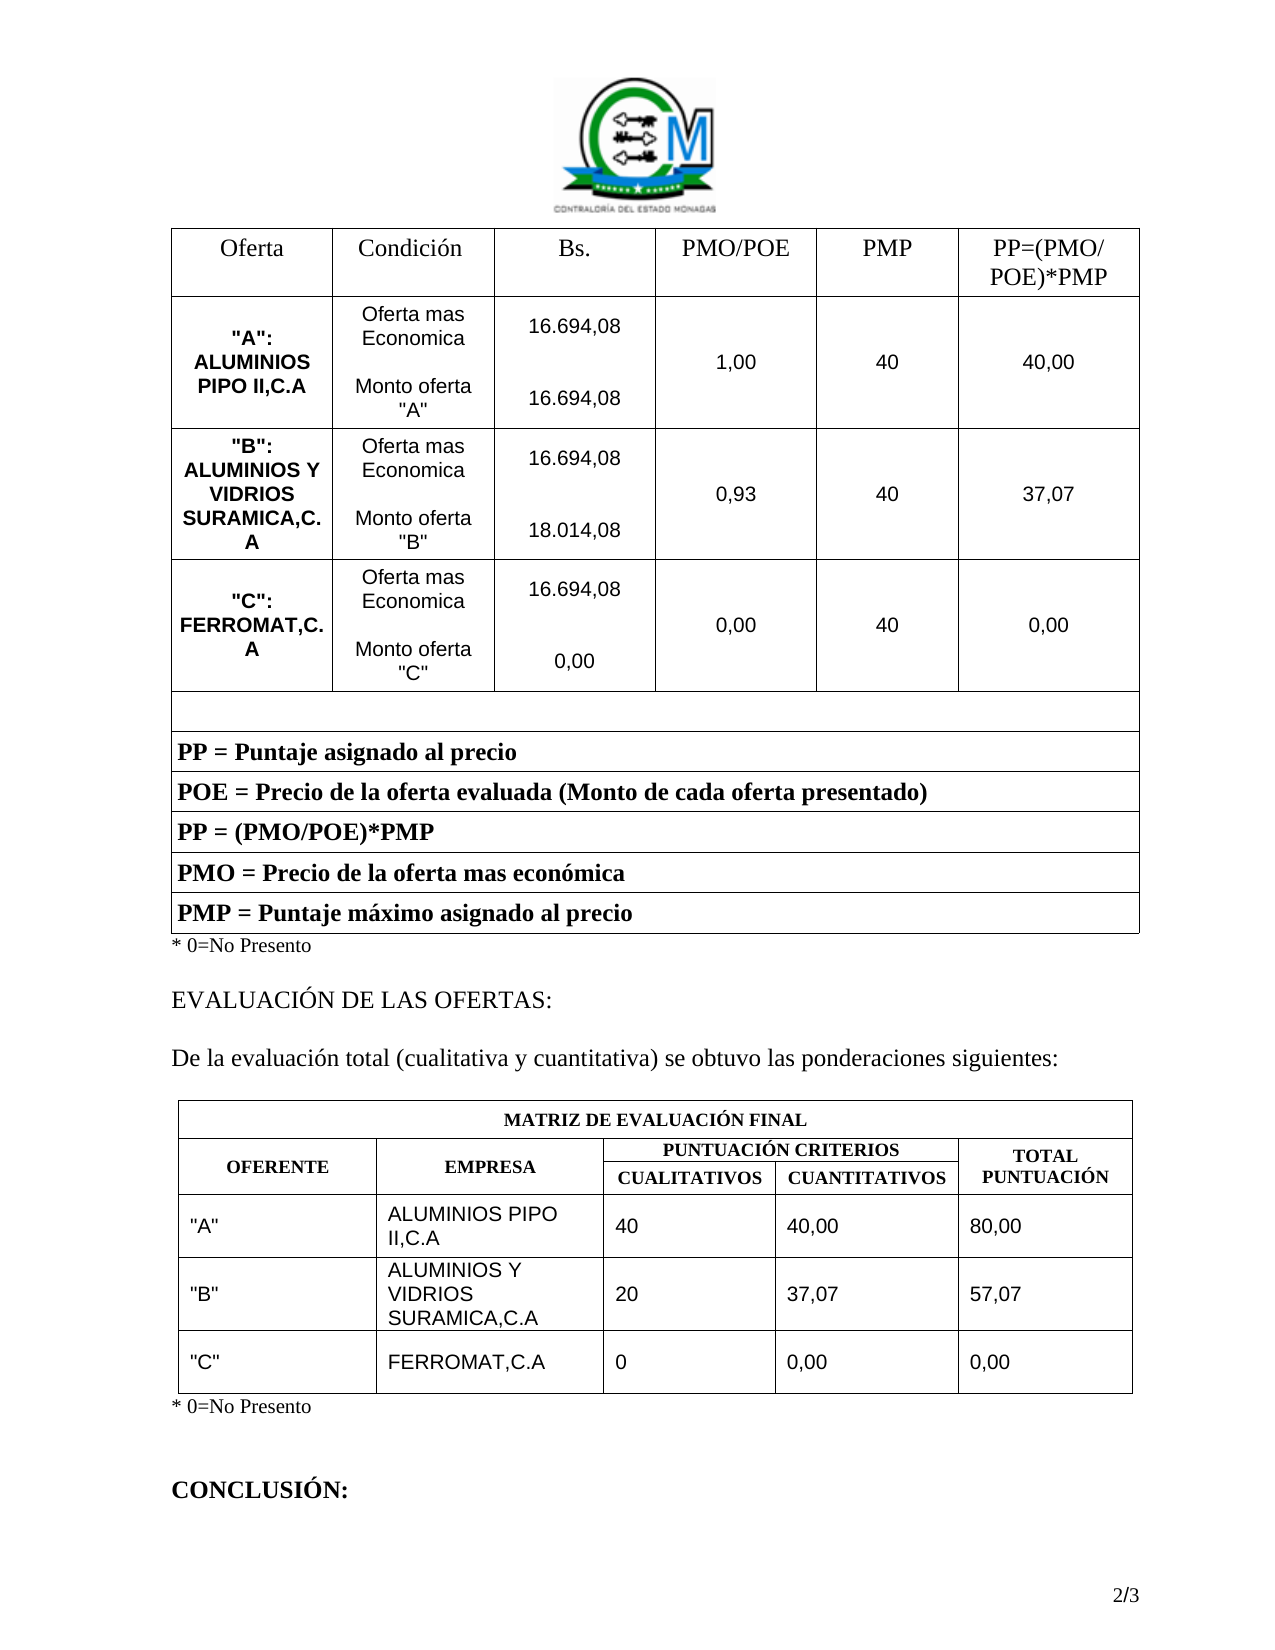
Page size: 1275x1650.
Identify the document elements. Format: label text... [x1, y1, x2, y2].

table_cell POE = Precio de la oferta evaluada (Monto de cada oferta presentado) [172, 772, 1139, 811]
table_cell PMP = Puntaje máximo asignado al precio [172, 893, 1139, 932]
table_cell PMP [817, 229, 958, 296]
table_cell "C": FERROMAT,C.A [172, 560, 332, 691]
table_cell FERROMAT,C.A [377, 1331, 603, 1393]
table_cell 40 [817, 297, 958, 428]
table_header MATRIZ DE EVALUACIÓN FINAL [179, 1101, 1132, 1138]
text * 0=No Presento [171, 1394, 1139, 1418]
table_cell Oferta mas Economica Monto oferta "C" [333, 560, 494, 691]
table_cell 37,07 [959, 429, 1139, 559]
table_cell "C" [179, 1331, 376, 1393]
table_cell "A": ALUMINIOS PIPO II,C.A [172, 297, 332, 428]
table_cell "B" [179, 1258, 376, 1330]
text EVALUACIÓN DE LAS OFERTAS: [171, 985, 1139, 1014]
table_cell 16.694,08 0,00 [495, 560, 655, 691]
table_cell CUANTITATIVOS [776, 1162, 958, 1194]
table_cell Bs. [495, 229, 655, 296]
table_cell PP=(PMO/POE)*PMP [959, 229, 1139, 296]
table_cell 37,07 [776, 1258, 958, 1330]
table_cell PP = Puntaje asignado al precio [172, 732, 1139, 771]
table_cell PMO/POE [656, 229, 816, 296]
table_cell ALUMINIOS PIPO II,C.A [377, 1195, 603, 1257]
table_cell PUNTUACIÓN CRITERIOS [604, 1139, 958, 1161]
table_cell 40,00 [959, 297, 1139, 428]
table_cell 0,00 [776, 1331, 958, 1393]
table_cell 20 [604, 1258, 775, 1330]
table_cell 40,00 [776, 1195, 958, 1257]
table_cell 0,00 [959, 560, 1139, 691]
table_cell "B": ALUMINIOS Y VIDRIOS SURAMICA,C.A [172, 429, 332, 559]
table_cell Condición [333, 229, 494, 296]
picture [551, 75, 719, 216]
table_cell ALUMINIOS Y VIDRIOS SURAMICA,C.A [377, 1258, 603, 1330]
table_cell PMO = Precio de la oferta mas económica [172, 853, 1139, 892]
table_cell EMPRESA [377, 1139, 603, 1194]
table_cell 57,07 [959, 1258, 1132, 1330]
table_cell 0,00 [959, 1331, 1132, 1393]
table_cell Oferta mas Economica Monto oferta "A" [333, 297, 494, 428]
text * 0=No Presento [171, 934, 1139, 957]
table_cell 0,93 [656, 429, 816, 559]
table_cell OFERENTE [179, 1139, 376, 1194]
table_cell "A" [179, 1195, 376, 1257]
table_cell PP = (PMO/POE)*PMP [172, 812, 1139, 852]
table_cell 40 [817, 429, 958, 559]
table_cell [172, 692, 1139, 731]
table_cell CUALITATIVOS [604, 1162, 775, 1194]
table_cell Oferta mas Economica Monto oferta "B" [333, 429, 494, 559]
table_cell 1,00 [656, 297, 816, 428]
table_cell 0,00 [656, 560, 816, 691]
table_cell 16.694,08 16.694,08 [495, 297, 655, 428]
text De la evaluación total (cualitativa y cuantitativa) se obtuvo las ponderaciones siguientes: [171, 1043, 1139, 1072]
table_cell 40 [817, 560, 958, 691]
text CONCLUSIÓN: [171, 1476, 1139, 1504]
table_cell Oferta [172, 229, 332, 296]
table_cell TOTAL PUNTUACIÓN [959, 1139, 1132, 1194]
table_cell 80,00 [959, 1195, 1132, 1257]
table_cell 40 [604, 1195, 775, 1257]
table_cell 0 [604, 1331, 775, 1393]
table_cell 16.694,08 18.014,08 [495, 429, 655, 559]
